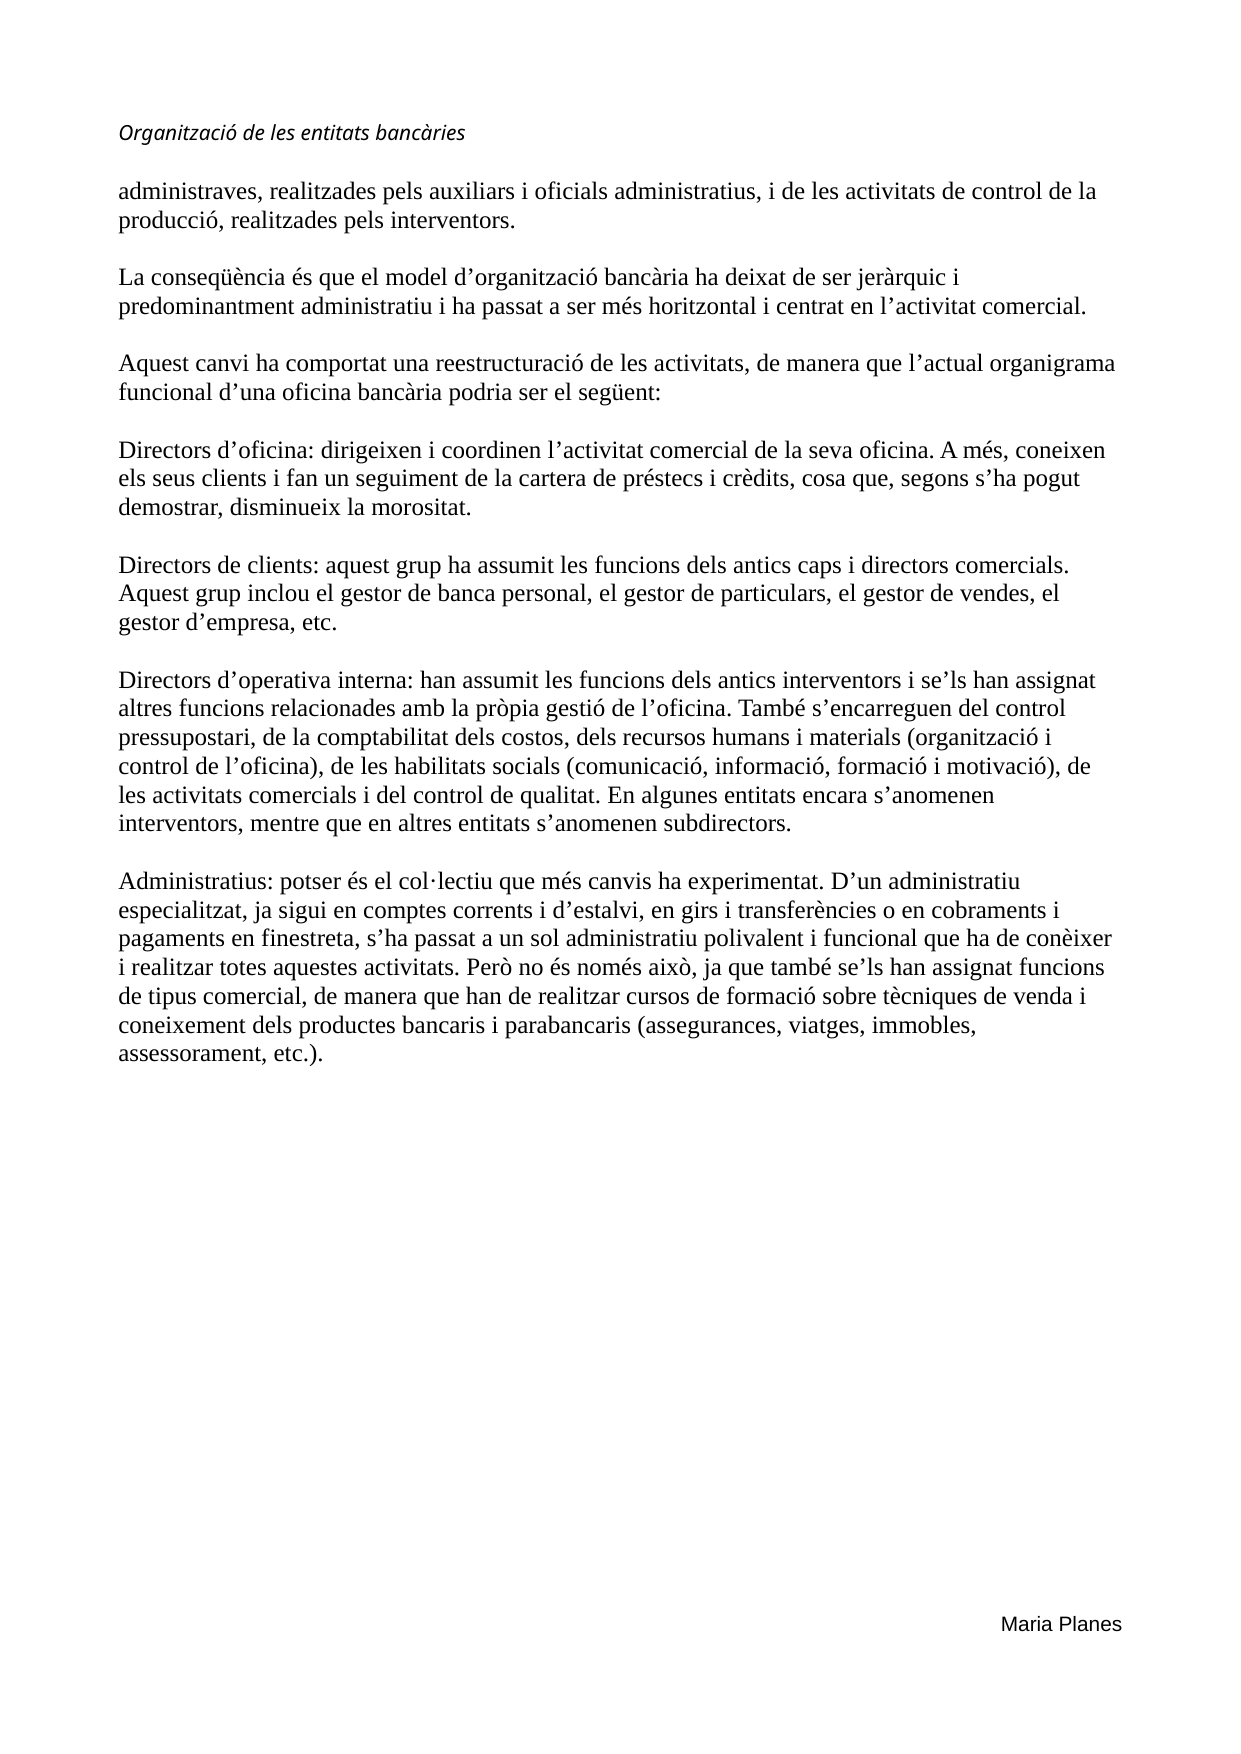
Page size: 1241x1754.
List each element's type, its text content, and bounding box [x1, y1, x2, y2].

text administraves, realitzades pels auxiliars i oficials administratius, i de les activitats de control de la producció, realitzades pels interventors. [118, 176, 1122, 233]
text Directors d’oficina: dirigeixen i coordinen l’activitat comercial de la seva oficina. A més, coneixen els seus clients i fan un seguiment de la cartera de préstecs i crèdits, cosa que, segons s’ha pogut demostrar, disminueix la morositat. [118, 435, 1122, 521]
text Administratius: potser és el col·lectiu que més canvis ha experimentat. D’un administratiu especialitzat, ja sigui en comptes corrents i d’estalvi, en girs i transferències o en cobraments i pagaments en finestreta, s’ha passat a un sol administratiu polivalent i funcional que ha de conèixer i realitzar totes aquestes activitats. Però no és només això, ja que també se’ls han assignat funcions de tipus comercial, de manera que han de realitzar cursos de formació sobre tècniques de venda i coneixement dels productes bancaris i parabancaris (assegurances, viatges, immobles, assessorament, etc.). [118, 866, 1122, 1067]
text Directors de clients: aquest grup ha assumit les funcions dels antics caps i directors comercials. Aquest grup inclou el gestor de banca personal, el gestor de particulars, el gestor de vendes, el gestor d’empresa, etc. [118, 550, 1122, 636]
text Directors d’operativa interna: han assumit les funcions dels antics interventors i se’ls han assignat altres funcions relacionades amb la pròpia gestió de l’oficina. També s’encarreguen del control pressupostari, de la comptabilitat dels costos, dels recursos humans i materials (organització i control de l’oficina), de les habilitats socials (comunicació, informació, formació i motivació), de les activitats comercials i del control de qualitat. En algunes entitats encara s’anomenen interventors, mentre que en altres entitats s’anomenen subdirectors. [118, 665, 1122, 837]
text Aquest canvi ha comportat una reestructuració de les activitats, de manera que l’actual organigrama funcional d’una oficina bancària podria ser el següent: [118, 348, 1122, 406]
text La conseqüència és que el model d’organització bancària ha deixat de ser jeràrquic i predominantment administratiu i ha passat a ser més horitzontal i centrat en l’activitat comercial. [118, 262, 1122, 320]
